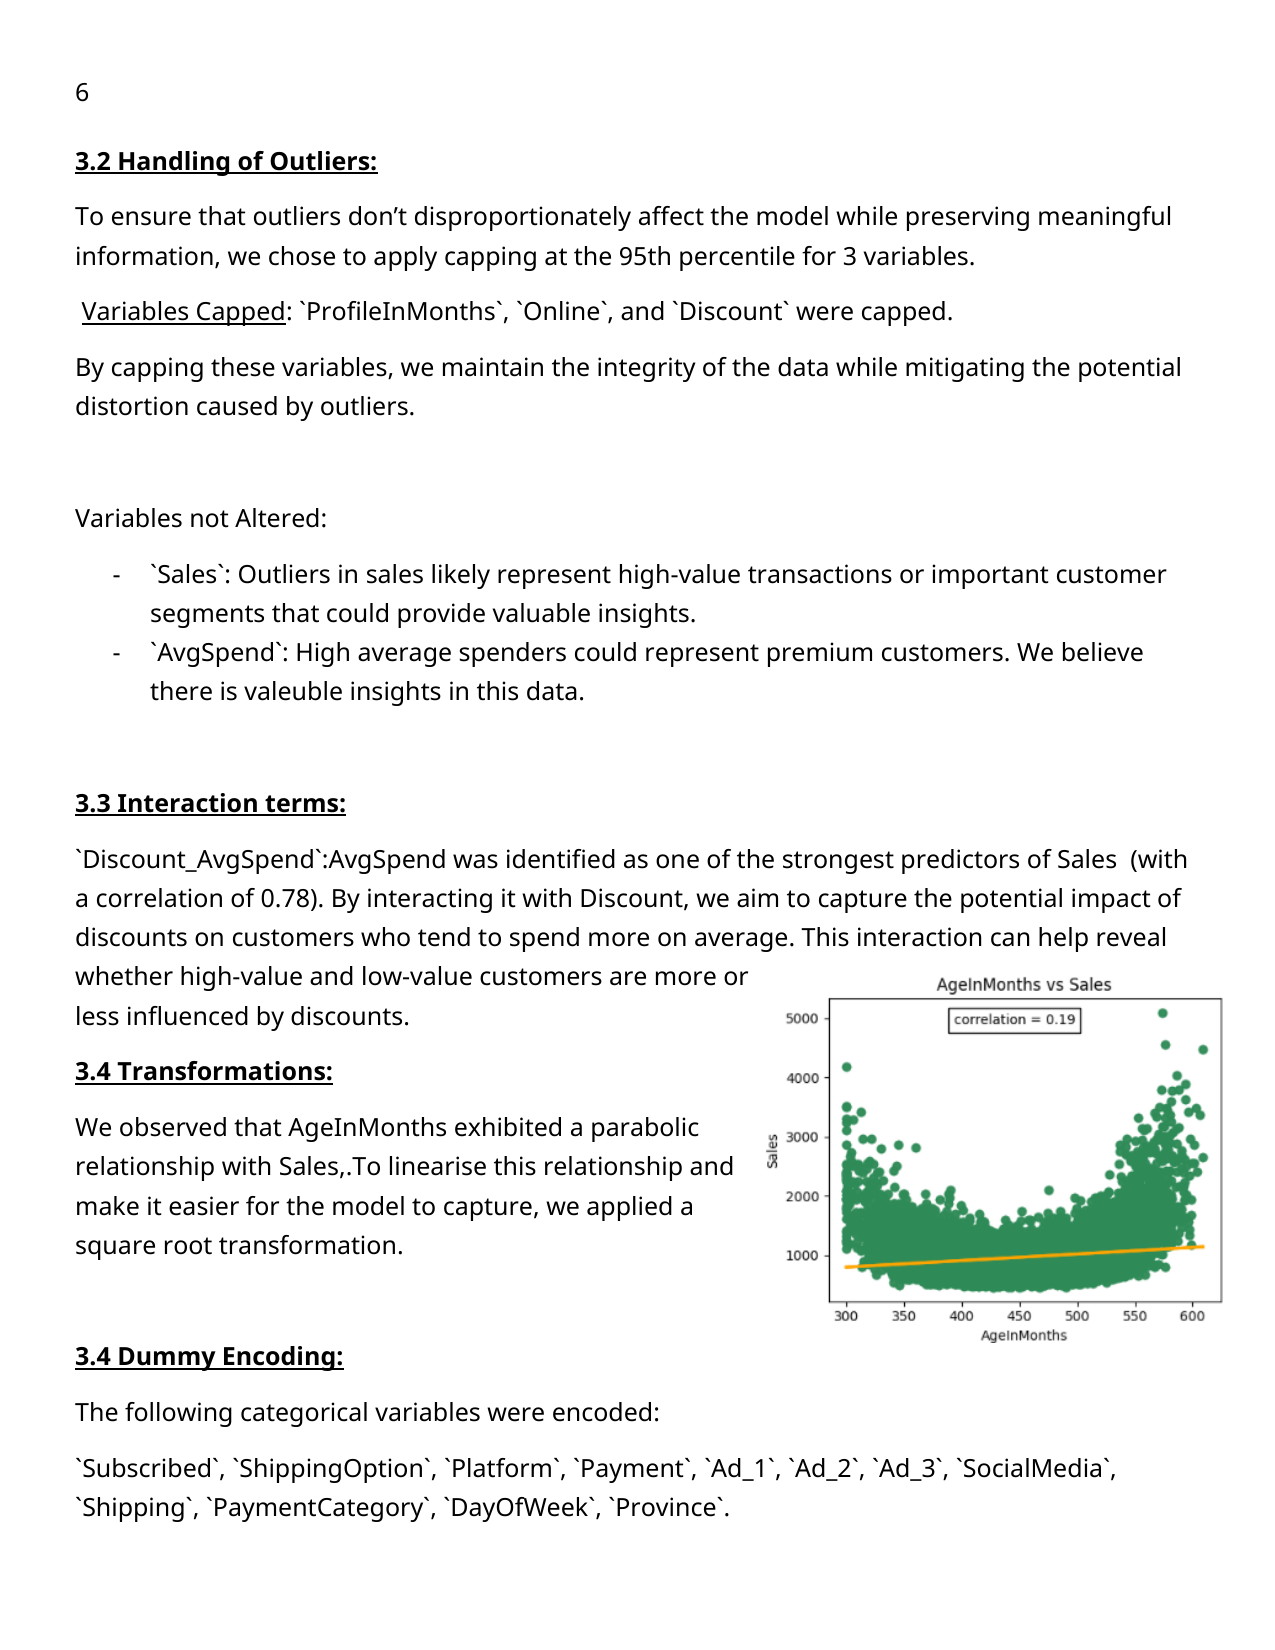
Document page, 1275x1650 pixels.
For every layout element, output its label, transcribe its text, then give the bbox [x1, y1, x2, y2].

list `Sales`: Outliers in sales likely represent high-value transactions or important customer segments that could provide valuable insights. [112, 556, 1200, 630]
text 3.3 Interaction terms: [75, 786, 1200, 820]
list `AvgSpend`: High average spenders could represent premium customers. We believe there is valeuble insights in this data. [112, 635, 1200, 708]
text 3.4 Dummy Encoding: [75, 1339, 1200, 1373]
text `Subscribed`, `ShippingOption`, `Platform`, `Payment`, `Ad_1`, `Ad_2`, `Ad_3`, `SocialMedia`, `Shipping`, `PaymentCategory`, `DayOfWeek`, `Province`. [75, 1451, 1200, 1524]
text To ensure that outliers don’t disproportionately affect the model while preserving meaningful information, we chose to apply capping at the 95th percentile for 3 variables. [75, 199, 1200, 272]
text `Discount_AvgSpend`:AvgSpend was identified as one of the strongest predictors of Sales (with a correlation of 0.78). By interacting it with Discount, we aim to capture the potential impact of discounts on customers who tend to spend more on average. This interaction can help reveal whether high-value and low-value customers are more or less influenced by discounts. [75, 841, 1200, 1032]
text We observed that AgeInMonths exhibited a parabolic relationship with Sales,.To linearise this relationship and make it easier for the model to capture, we applied a square root transformation. [75, 1110, 760, 1261]
text 3.2 Handling of Outliers: [75, 143, 1200, 177]
text Variables not Altered: [75, 501, 1200, 535]
text Variables Capped: `ProfileInMonths`, `Online`, and `Discount` were capped. [75, 294, 1200, 328]
text The following categorical variables were encoded: [75, 1395, 1200, 1429]
text 3.4 Transformations: [75, 1054, 760, 1088]
text By capping these variables, we maintain the integrity of the data while mitigating the potential distortion caused by outliers. [75, 350, 1200, 423]
